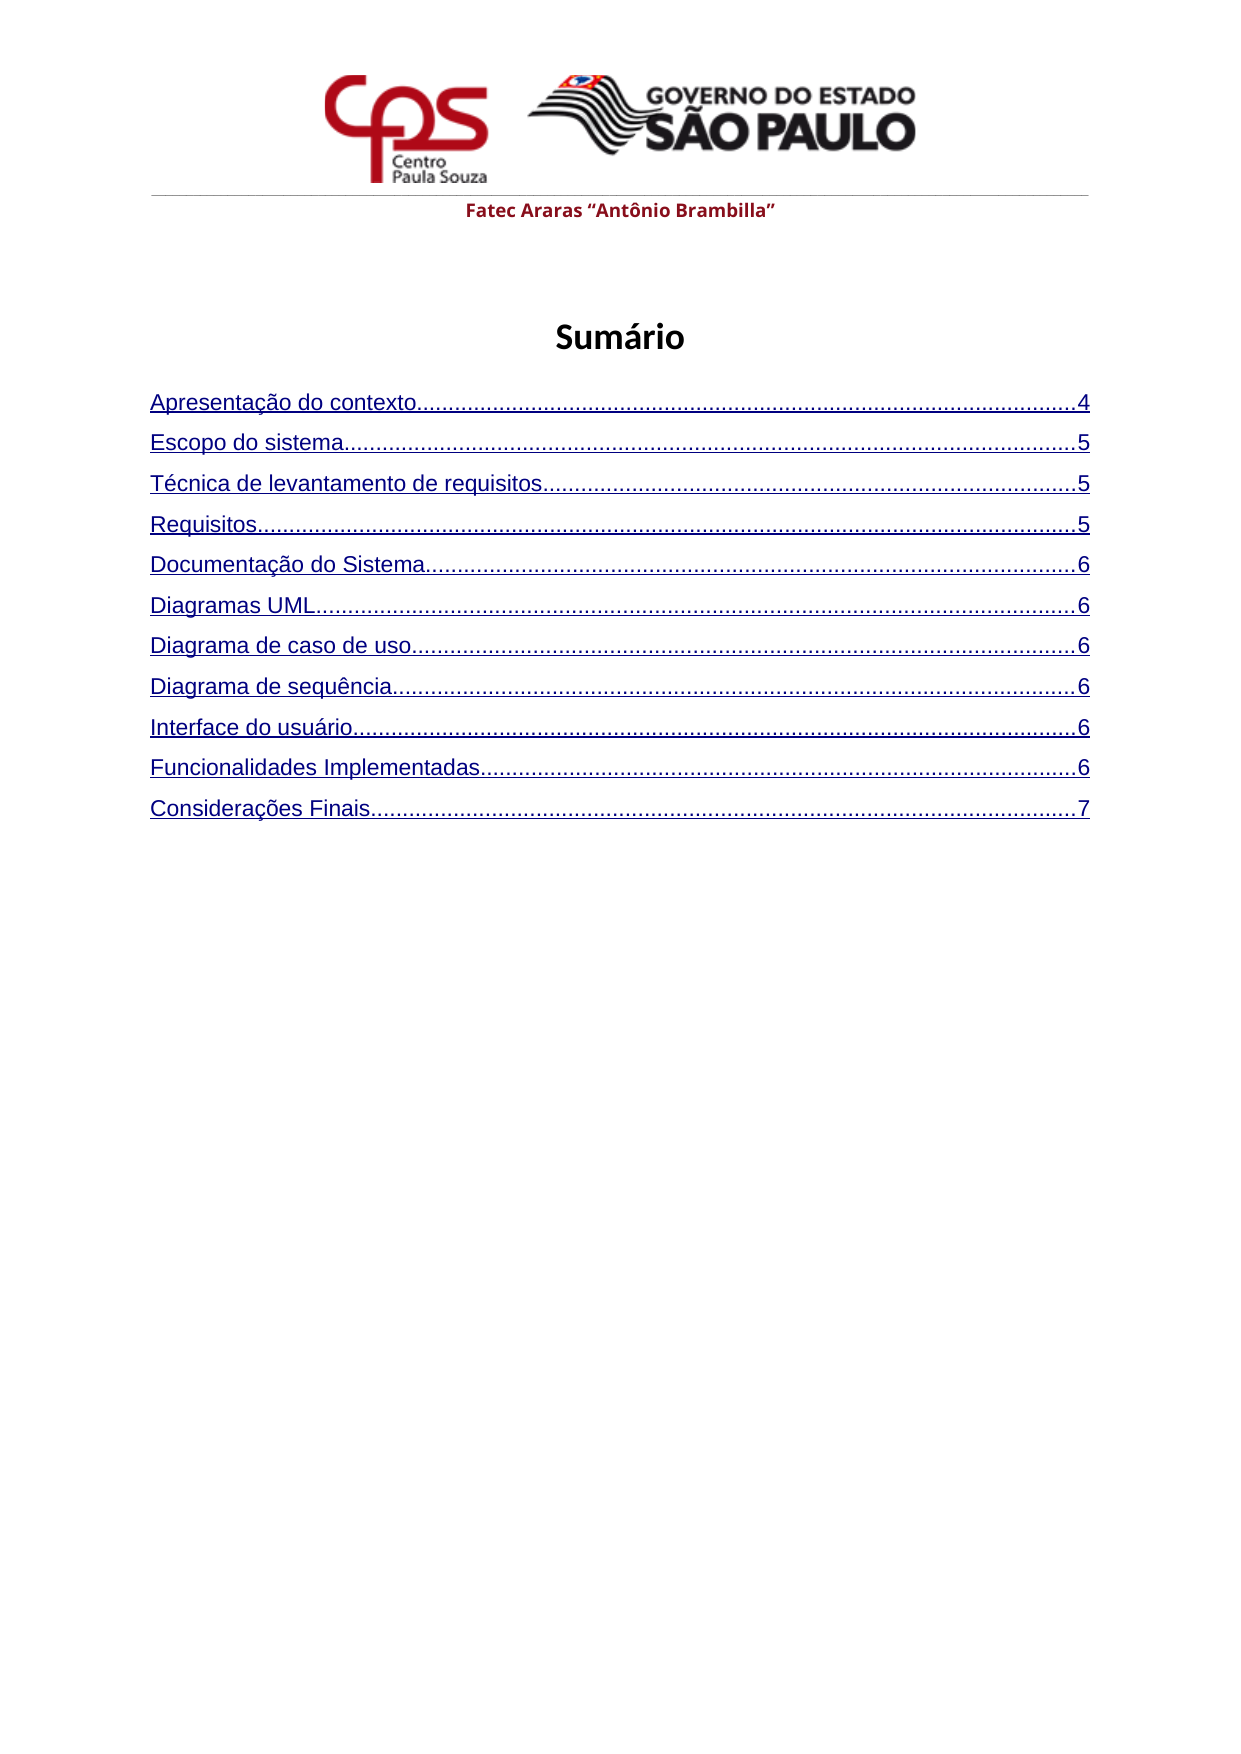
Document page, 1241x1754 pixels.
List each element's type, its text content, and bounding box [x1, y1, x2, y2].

text Sumário [150, 313, 1090, 358]
text Diagrama de caso de uso 6 [150, 632, 1090, 655]
text Diagrama de sequência 6 [150, 673, 1090, 696]
text Diagramas UML 6 [150, 592, 1090, 615]
text Documentação do Sistema 6 [150, 551, 1090, 574]
text Requisitos 5 [150, 511, 1090, 533]
text Interface do usuário 6 [150, 714, 1090, 736]
text Apresentação do contexto 4 [150, 389, 1090, 411]
text Técnica de levantamento de requisitos 5 [150, 470, 1090, 493]
text Considerações Finais 7 [150, 795, 1090, 818]
text Funcionalidades Implementadas 6 [150, 754, 1090, 777]
text Escopo do sistema 5 [150, 429, 1090, 452]
